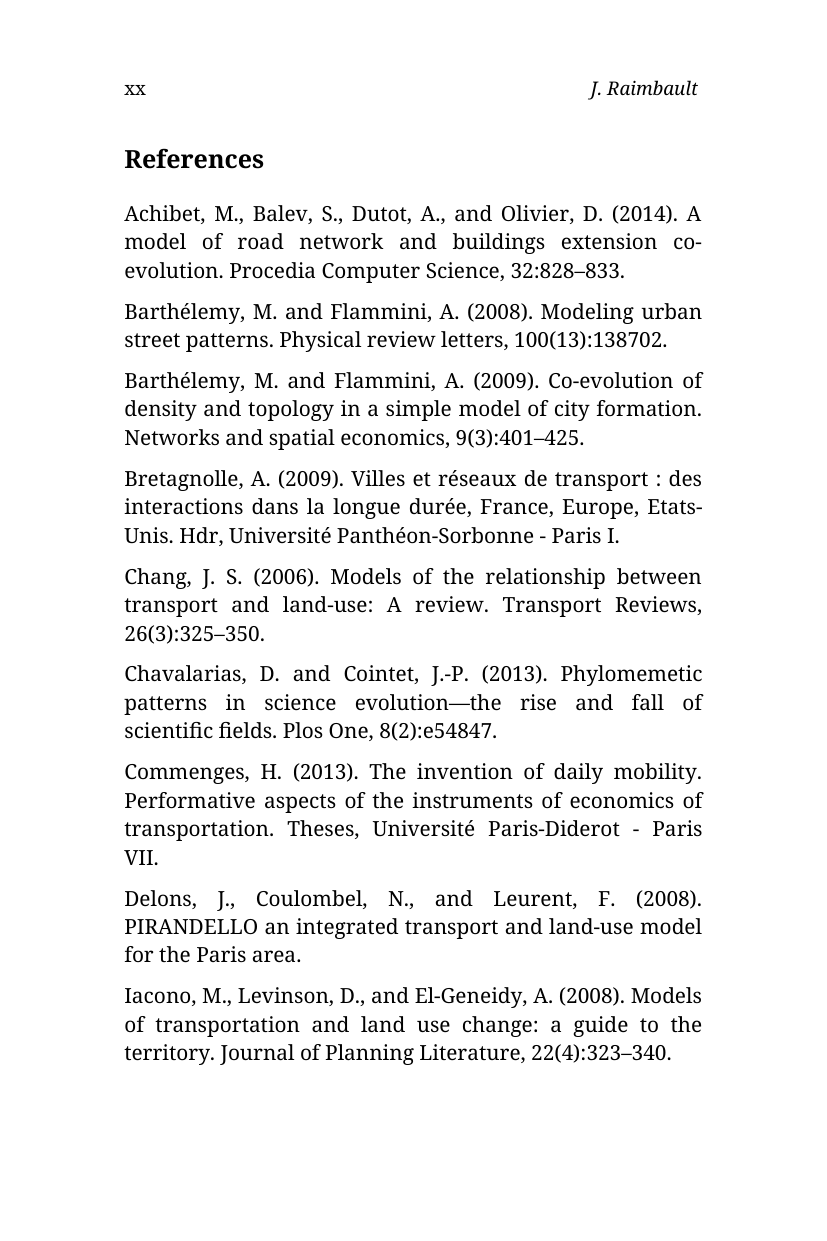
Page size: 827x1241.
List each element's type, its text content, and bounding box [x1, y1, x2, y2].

text Barthélemy, M. and Flammini, A. (2008). Modeling urban street patterns. Physical review letters, 100(13):138702. [124, 297, 703, 354]
text Commenges, H. (2013). The invention of daily mobility. Performative aspects of the instruments of economics of transportation. Theses, Université Paris-Diderot - Paris VII. [124, 757, 703, 871]
text Iacono, M., Levinson, D., and El-Geneidy, A. (2008). Models of transportation and land use change: a guide to the territory. Journal of Planning Literature, 22(4):323–340. [124, 981, 703, 1067]
text Chavalarias, D. and Cointet, J.-P. (2013). Phylomemetic patterns in science evolution—the rise and fall of scientific fields. Plos One, 8(2):e54847. [124, 659, 703, 745]
text Achibet, M., Balev, S., Dutot, A., and Olivier, D. (2014). A model of road network and buildings extension co-evolution. Procedia Computer Science, 32:828–833. [124, 199, 703, 284]
text Chang, J. S. (2006). Models of the relationship between transport and land-use: A review. Transport Reviews, 26(3):325–350. [124, 562, 703, 647]
text Delons, J., Coulombel, N., and Leurent, F. (2008). PIRANDELLO an integrated transport and land-use model for the Paris area. [124, 884, 703, 969]
text Barthélemy, M. and Flammini, A. (2009). Co-evolution of density and topology in a simple model of city formation. Networks and spatial economics, 9(3):401–425. [124, 366, 703, 451]
text Bretagnolle, A. (2009). Villes et réseaux de transport : des interactions dans la longue durée, France, Europe, Etats-Unis. Hdr, Université Panthéon-Sorbonne - Paris I. [124, 464, 703, 549]
text References [124, 142, 703, 176]
